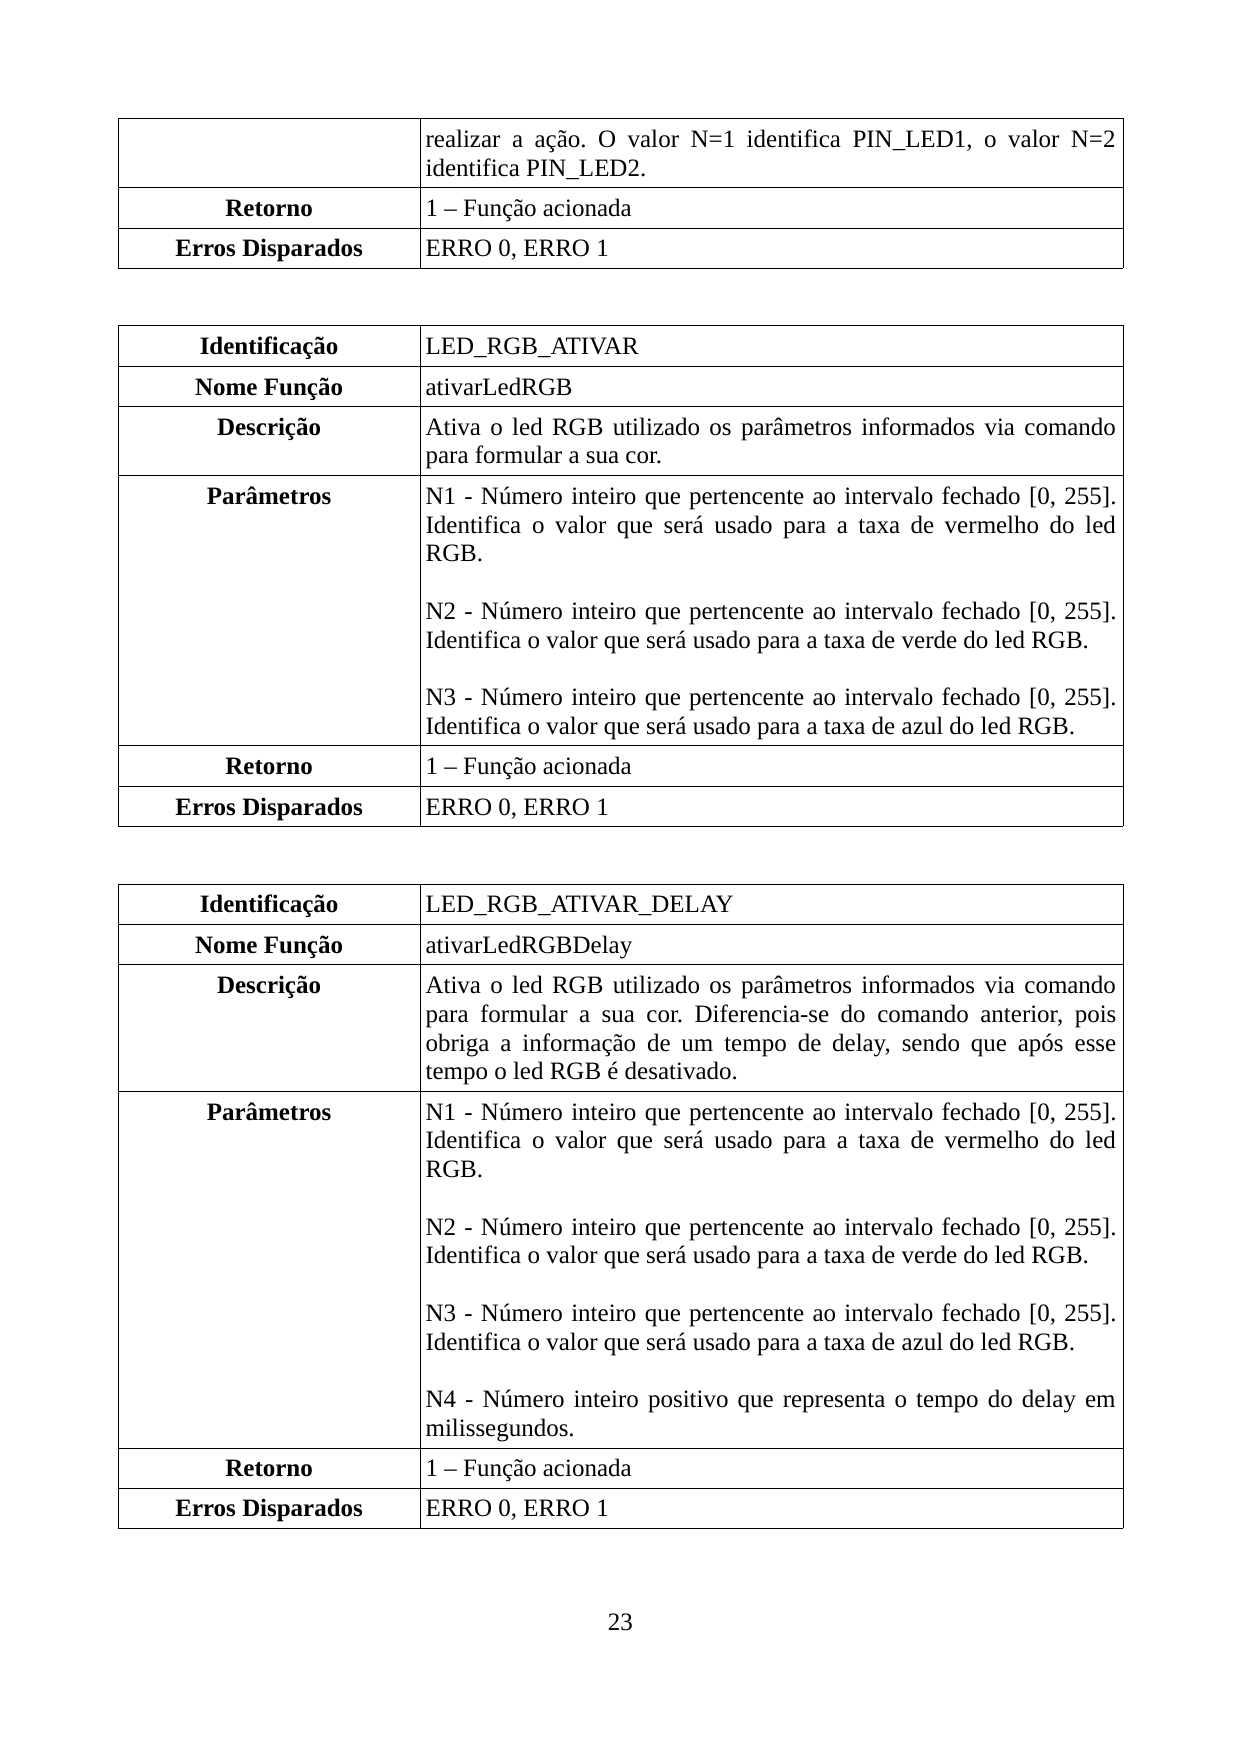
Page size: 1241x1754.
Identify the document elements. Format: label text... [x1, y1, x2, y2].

table_cell realizar a ação. O valor N=1 identifica PIN_LED1, o valor N=2 identifica PIN_LED2. [421, 119, 1123, 187]
table_cell Ativa o led RGB utilizado os parâmetros informados via comando para formular a sua cor. Diferencia-se do comando anterior, pois obriga a informação de um tempo de delay, sendo que após esse tempo o led RGB é desativado. [421, 965, 1123, 1091]
table_cell Retorno [119, 1449, 420, 1488]
table_cell ativarLedRGB [421, 367, 1123, 406]
table_cell 1 – Função acionada [421, 188, 1123, 227]
table_cell Erros Disparados [119, 229, 420, 268]
table_cell 1 – Função acionada [421, 746, 1123, 786]
table_cell N1 - Número inteiro que pertencente ao intervalo fechado [0, 255]. Identifica o valor que será usado para a taxa de vermelho do led RGB. N2 - Número inteiro que pertencente ao intervalo fechado [0, 255]. Identifica o valor que será usado para a taxa de verde do led RGB. N3 - Número inteiro que pertencente ao intervalo fechado [0, 255]. Identifica o valor que será usado para a taxa de azul do led RGB. [421, 476, 1123, 745]
table_cell [119, 119, 420, 187]
table_cell 1 – Função acionada [421, 1449, 1123, 1488]
table_header LED_RGB_ATIVAR_DELAY [421, 885, 1123, 924]
table_cell Ativa o led RGB utilizado os parâmetros informados via comando para formular a sua cor. [421, 407, 1123, 475]
table_cell Nome Função [119, 367, 420, 406]
table_cell N1 - Número inteiro que pertencente ao intervalo fechado [0, 255]. Identifica o valor que será usado para a taxa de vermelho do led RGB. N2 - Número inteiro que pertencente ao intervalo fechado [0, 255]. Identifica o valor que será usado para a taxa de verde do led RGB. N3 - Número inteiro que pertencente ao intervalo fechado [0, 255]. Identifica o valor que será usado para a taxa de azul do led RGB. N4 - Número inteiro positivo que representa o tempo do delay em milissegundos. [421, 1092, 1123, 1447]
table_header Identificação [119, 326, 420, 366]
table_cell Parâmetros [119, 1092, 420, 1447]
table_header LED_RGB_ATIVAR [421, 326, 1123, 366]
table_cell Erros Disparados [119, 1489, 420, 1528]
table_cell ERRO 0, ERRO 1 [421, 1489, 1123, 1528]
table_cell Nome Função [119, 925, 420, 964]
table_header Identificação [119, 885, 420, 924]
table_cell Retorno [119, 188, 420, 227]
table_cell Retorno [119, 746, 420, 786]
table_cell ERRO 0, ERRO 1 [421, 787, 1123, 826]
table_cell Descrição [119, 407, 420, 475]
table_cell Erros Disparados [119, 787, 420, 826]
table_cell ERRO 0, ERRO 1 [421, 229, 1123, 268]
table_cell Parâmetros [119, 476, 420, 745]
table_cell Descrição [119, 965, 420, 1091]
table_cell ativarLedRGBDelay [421, 925, 1123, 964]
